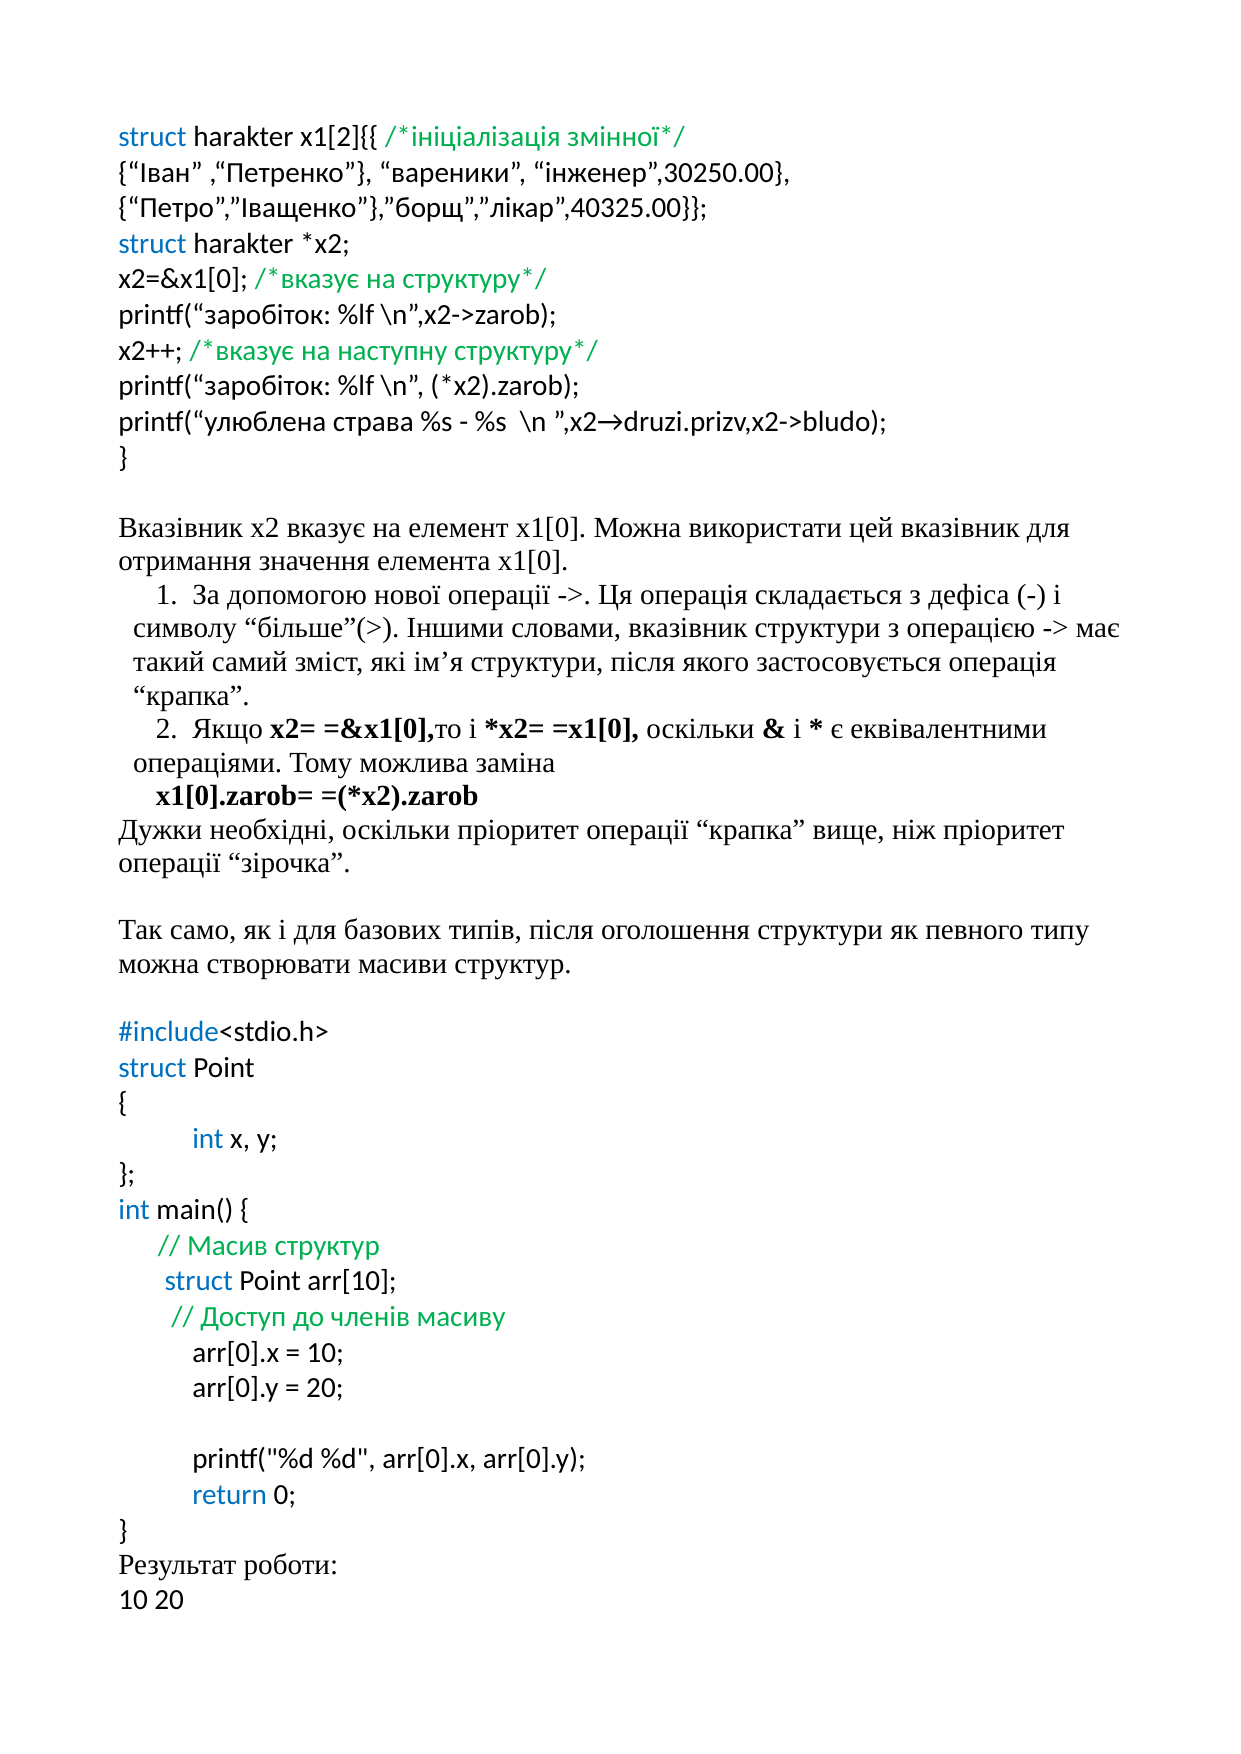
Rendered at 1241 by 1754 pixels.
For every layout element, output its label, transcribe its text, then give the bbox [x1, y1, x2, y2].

text arr[0].x = 10; [118, 1334, 1122, 1369]
text {“Петро”,”Іващенко”},”борщ”,”лікар”,40325.00}}; [118, 189, 1122, 225]
text Результат роботи: [118, 1547, 1122, 1581]
text {“Іван” ,“Петренко”}, “вареники”, “інженер”,30250.00}, [118, 154, 1122, 189]
list Якщо х2= =&x1[0],то і *x2= =x1[0], оскільки & і * є еквівалентними операціями. Тому можлива заміна [133, 711, 1122, 778]
text x2=&x1[0]; /*вказує на структуру*/ [118, 261, 1122, 296]
text return 0; [118, 1476, 1122, 1512]
text x2++; /*вказує на наступну структуру*/ [118, 332, 1122, 367]
text arr[0].y = 20; [118, 1369, 1122, 1405]
text struct Point arr[10]; [118, 1262, 1122, 1298]
text printf(“улюблена страва %s - %s \n ”,x2→druzi.prizv,x2->bludo); [118, 403, 1122, 439]
text struct harakter x1[2]{{ /*ініціалізація змінної*/ [118, 118, 1122, 154]
text Дужки необхідні, оскільки пріоритет операції “крапка” вище, ніж пріоритет операції “зірочка”. [118, 812, 1122, 879]
text } [118, 439, 1122, 474]
text // Масив структур [118, 1227, 1122, 1262]
text }; [118, 1156, 1122, 1191]
text 10 20 [118, 1581, 1122, 1617]
list За допомогою нової операції ->. Ця операція складається з дефіса (-) і символу “більше”(>). Іншими словами, вказівник структури з операцією -> має такий самий зміст, які ім’я структури, після якого застосовується операція “крапка”. [133, 577, 1122, 711]
text х1[0].zarob= =(*x2).zarob [133, 778, 1122, 812]
text struct Point [118, 1049, 1122, 1084]
text // Доступ до членів масиву [118, 1298, 1122, 1334]
text struct harakter *x2; [118, 225, 1122, 261]
text int x, y; [118, 1120, 1122, 1156]
text Вказівник х2 вказує на елемент х1[0]. Можна використати цей вказівник для отримання значення елемента х1[0]. [118, 510, 1122, 577]
text printf(“заробіток: %lf \n”, (*x2).zarob); [118, 367, 1122, 403]
text Так само, як і для базових типів, після оголошення структури як певного типу можна створювати масиви структур. [118, 912, 1122, 979]
text { [118, 1084, 1122, 1120]
text #include<stdio.h> [118, 1013, 1122, 1049]
text printf(“заробіток: %lf \n”,x2->zarob); [118, 296, 1122, 332]
text } [118, 1512, 1122, 1547]
text printf("%d %d", arr[0].x, arr[0].y); [118, 1441, 1122, 1476]
text int main() { [118, 1191, 1122, 1227]
